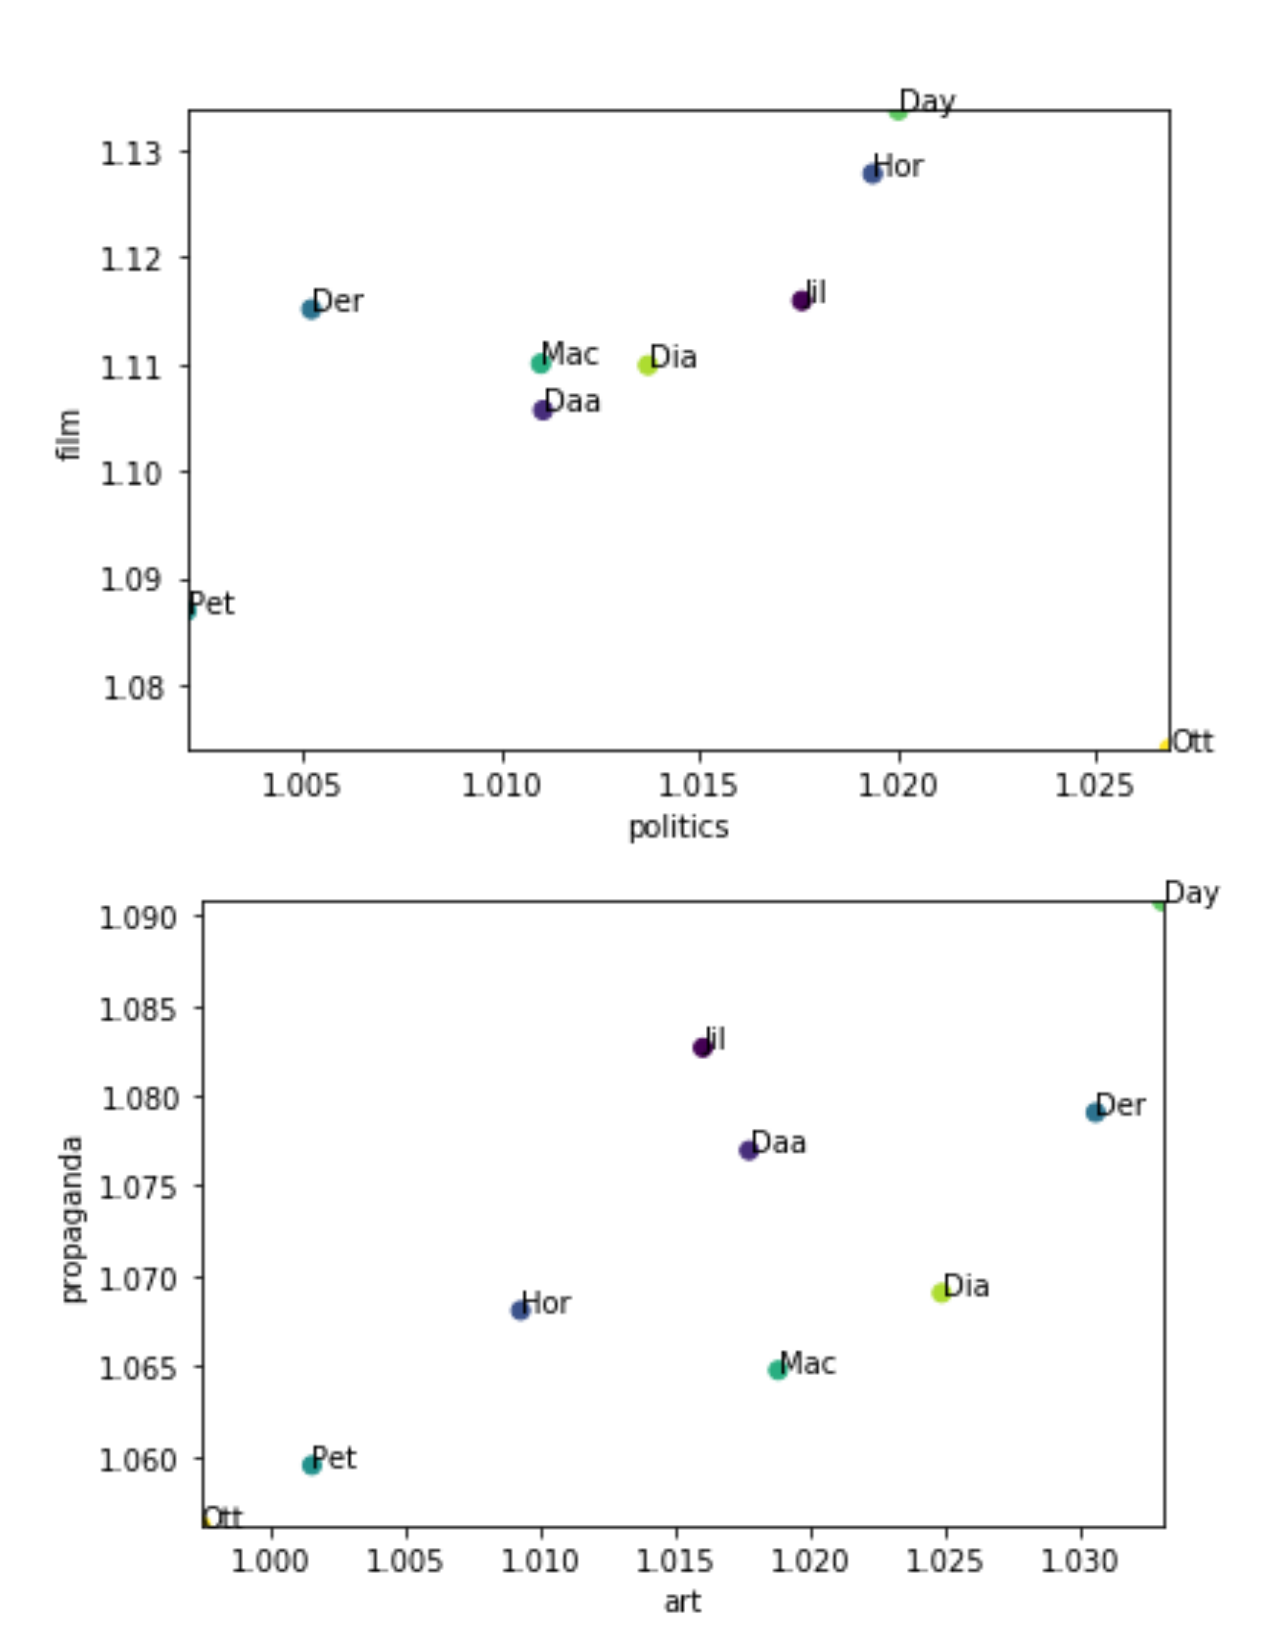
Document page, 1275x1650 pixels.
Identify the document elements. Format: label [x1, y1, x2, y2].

picture [39, 69, 1239, 1636]
